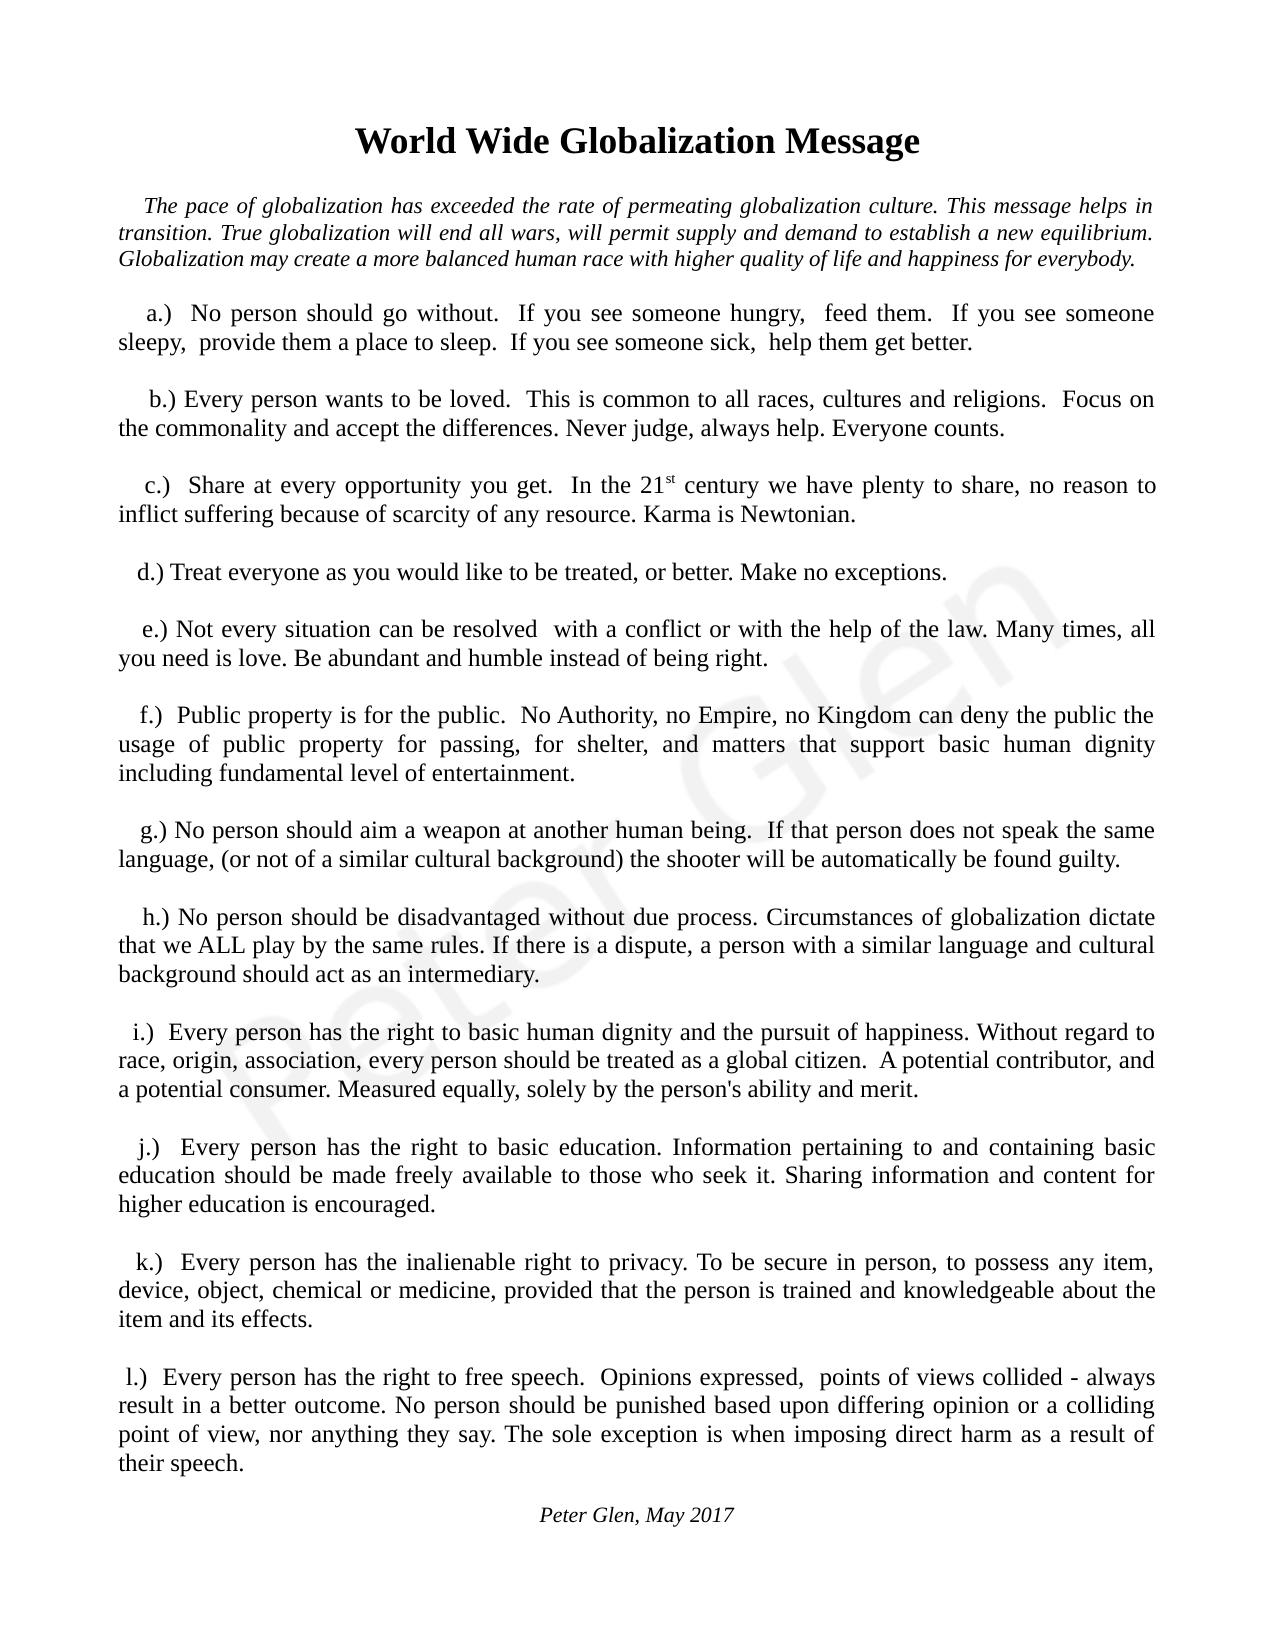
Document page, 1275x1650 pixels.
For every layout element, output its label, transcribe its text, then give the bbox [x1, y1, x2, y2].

text a.) No person should go without. If you see someone hungry, feed them. If you see someone sleepy, provide them a place to sleep. If you see someone sick, help them get better. [118, 298, 1157, 355]
text World Wide Globalization Message [118, 118, 1157, 161]
text i.) Every person has the right to basic human dignity and the pursuit of happiness. Without regard to race, origin, association, every person should be treated as a global citizen. A potential contributor, and a potential consumer. Measured equally, solely by the person's ability and merit. [118, 1017, 1157, 1103]
picture [237, 672, 1038, 700]
picture [237, 449, 1038, 470]
picture [237, 1103, 1038, 1132]
text l.) Every person has the right to free speech. Opinions expressed, points of views collided - always result in a better outcome. No person should be punished based upon differing opinion or a colliding point of view, nor anything they say. The sole exception is when imposing direct harm as a result of their speech. [118, 1362, 1157, 1477]
text g.) No person should aim a weapon at another human being. If that person does not speak the same language, (or not of a similar cultural background) the shooter will be automatically be found guilty. [118, 815, 1157, 873]
text c.) Share at every opportunity you get. In the 21st century we have plenty to share, no reason to inflict suffering because of scarcity of any resource. Karma is Newtonian. [118, 470, 1157, 528]
picture [237, 787, 1038, 815]
picture [237, 528, 1038, 557]
picture [237, 585, 1038, 614]
text d.) Treat everyone as you would like to be treated, or better. Make no exceptions. [118, 557, 1157, 585]
text h.) No person should be disadvantaged without due process. Circumstances of globalization dictate that we ALL play by the same rules. If there is a dispute, a person with a similar language and cultural background should act as an intermediary. [118, 902, 1157, 988]
text f.) Public property is for the public. No Authority, no Empire, no Kingdom can deny the public the usage of public property for passing, for shelter, and matters that support basic human dignity including fundamental level of entertainment. [118, 700, 1157, 787]
text k.) Every person has the inalienable right to privacy. To be secure in person, to possess any item, device, object, chemical or medicine, provided that the person is trained and knowledgeable about the item and its effects. [118, 1247, 1157, 1333]
text e.) Not every situation can be resolved with a conflict or with the help of the law. Many times, all you need is love. Be abundant and humble instead of being right. [118, 614, 1157, 672]
text b.) Every person wants to be loved. This is common to all races, cultures and religions. Focus on the commonality and accept the differences. Never judge, always help. Everyone counts. [118, 384, 1157, 442]
picture [237, 988, 1038, 1017]
text Peter Glen, May 2017 [118, 1502, 1157, 1527]
picture [237, 873, 1038, 902]
text j.) Every person has the right to basic education. Information pertaining to and containing basic education should be made freely available to those who seek it. Sharing information and content for higher education is encouraged. [118, 1132, 1157, 1218]
text The pace of globalization has exceeded the rate of permeating globalization culture. This message helps in transition. True globalization will end all wars, will permit supply and demand to establish a new equilibrium. Globalization may create a more balanced human race with higher quality of life and happiness for everybody. [118, 190, 1157, 271]
